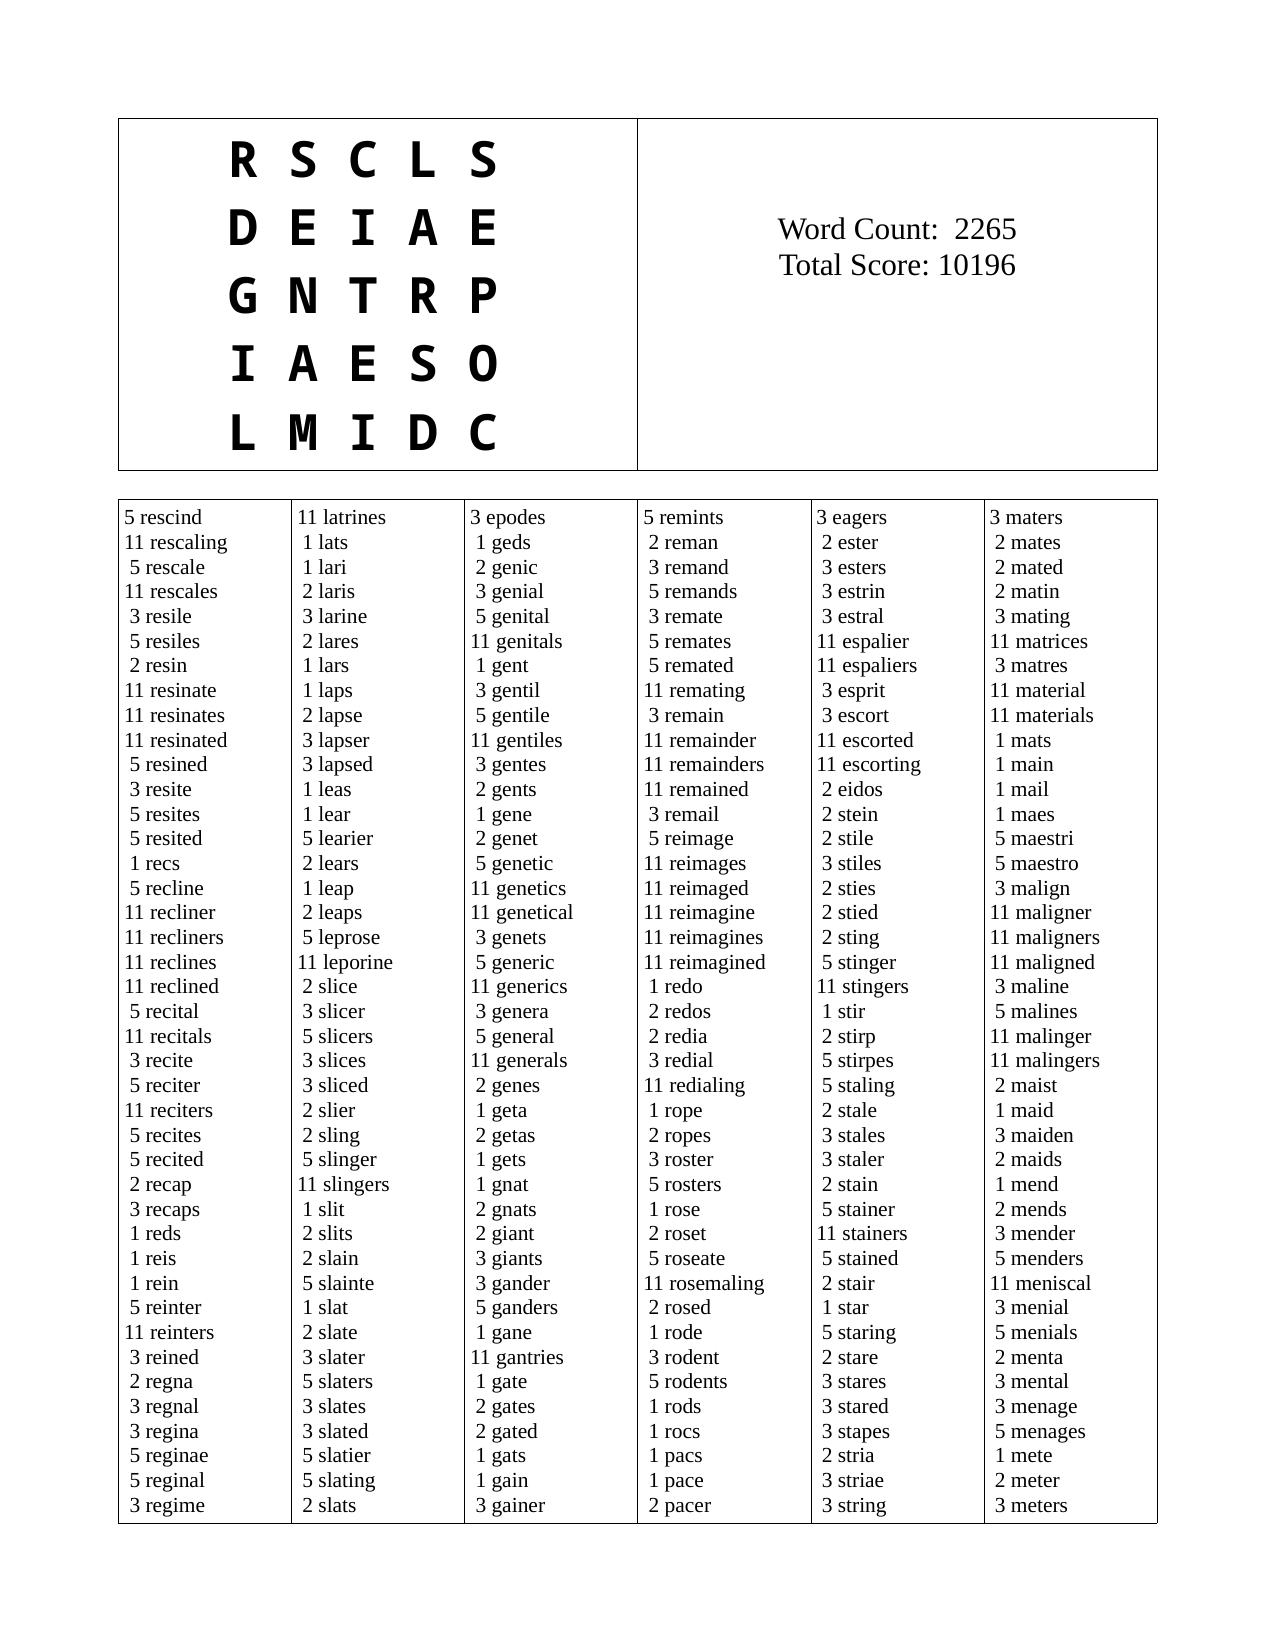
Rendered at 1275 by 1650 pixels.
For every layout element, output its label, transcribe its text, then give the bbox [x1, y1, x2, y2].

table_header 3 epodes 1 geds 2 genic 3 genial 5 genital 11 genitals 1 gent 3 gentil 5 gentile 11 gentiles 3 gentes 2 gents 1 gene 2 genet 5 genetic 11 genetics 11 genetical 3 genets 5 generic 11 generics 3 genera 5 general 11 generals 2 genes 1 geta 2 getas 1 gets 1 gnat 2 gnats 2 giant 3 giants 3 gander 5 ganders 1 gane 11 gantries 1 gate 2 gates 2 gated 1 gats 1 gain 3 gainer [465, 500, 637, 1523]
table_header 3 eagers 2 ester 3 esters 3 estrin 3 estral 11 espalier 11 espaliers 3 esprit 3 escort 11 escorted 11 escorting 2 eidos 2 stein 2 stile 3 stiles 2 sties 2 stied 2 sting 5 stinger 11 stingers 1 stir 2 stirp 5 stirpes 5 staling 2 stale 3 stales 3 staler 2 stain 5 stainer 11 stainers 5 stained 2 stair 1 star 5 staring 2 stare 3 stares 3 stared 3 stapes 2 stria 3 striae 3 string [812, 500, 984, 1523]
table_header R S C L S D E I A E G N T R P I A E S O L M I D C [119, 119, 637, 470]
table_header 5 remints 2 reman 3 remand 5 remands 3 remate 5 remates 5 remated 11 remating 3 remain 11 remainder 11 remainders 11 remained 3 remail 5 reimage 11 reimages 11 reimaged 11 reimagine 11 reimagines 11 reimagined 1 redo 2 redos 2 redia 3 redial 11 redialing 1 rope 2 ropes 3 roster 5 rosters 1 rose 2 roset 5 roseate 11 rosemaling 2 rosed 1 rode 3 rodent 5 rodents 1 rods 1 rocs 1 pacs 1 pace 2 pacer [638, 500, 811, 1523]
table_header 11 latrines 1 lats 1 lari 2 laris 3 larine 2 lares 1 lars 1 laps 2 lapse 3 lapser 3 lapsed 1 leas 1 lear 5 learier 2 lears 1 leap 2 leaps 5 leprose 11 leporine 2 slice 3 slicer 5 slicers 3 slices 3 sliced 2 slier 2 sling 5 slinger 11 slingers 1 slit 2 slits 2 slain 5 slainte 1 slat 2 slate 3 slater 5 slaters 3 slates 3 slated 5 slatier 5 slating 2 slats [292, 500, 464, 1523]
table_header Word Count: 2265 Total Score: 10196 [638, 119, 1157, 470]
table_header 3 maters 2 mates 2 mated 2 matin 3 mating 11 matrices 3 matres 11 material 11 materials 1 mats 1 main 1 mail 1 maes 5 maestri 5 maestro 3 malign 11 maligner 11 maligners 11 maligned 3 maline 5 malines 11 malinger 11 malingers 2 maist 1 maid 3 maiden 2 maids 1 mend 2 mends 3 mender 5 menders 11 meniscal 3 menial 5 menials 2 menta 3 mental 3 menage 5 menages 1 mete 2 meter 3 meters [985, 500, 1157, 1523]
table_header 5 rescind 11 rescaling 5 rescale 11 rescales 3 resile 5 resiles 2 resin 11 resinate 11 resinates 11 resinated 5 resined 3 resite 5 resites 5 resited 1 recs 5 recline 11 recliner 11 recliners 11 reclines 11 reclined 5 recital 11 recitals 3 recite 5 reciter 11 reciters 5 recites 5 recited 2 recap 3 recaps 1 reds 1 reis 1 rein 5 reinter 11 reinters 3 reined 2 regna 3 regnal 3 regina 5 reginae 5 reginal 3 regime [119, 500, 291, 1523]
